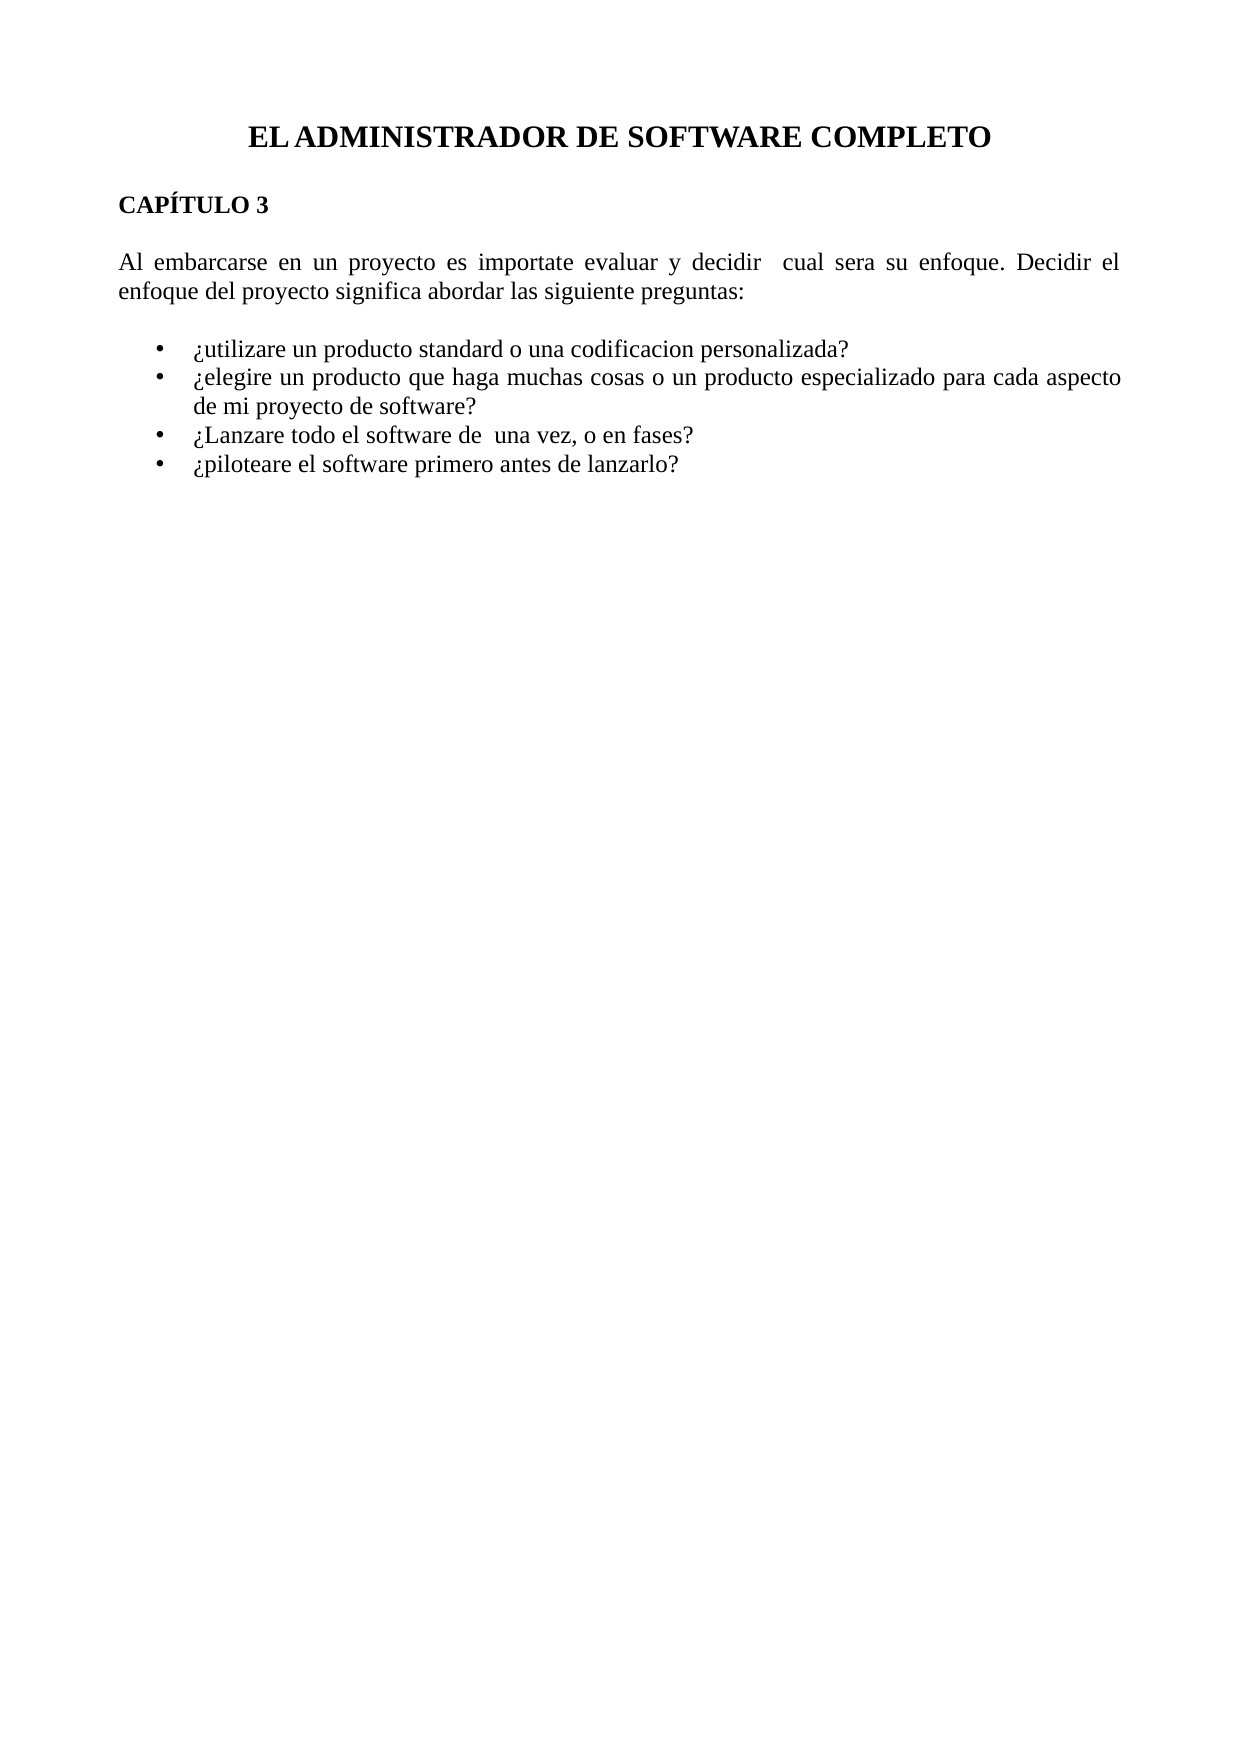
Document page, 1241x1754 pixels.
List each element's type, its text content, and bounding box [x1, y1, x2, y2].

text CAPÍTULO 3 [118, 190, 1122, 219]
list ¿elegire un producto que haga muchas cosas o un producto especializado para cada aspecto de mi proyecto de software? [156, 362, 1122, 420]
list ¿utilizare un producto standard o una codificacion personalizada? [156, 334, 1122, 362]
text Al embarcarse en un proyecto es importate evaluar y decidir cual sera su enfoque. Decidir el enfoque del proyecto significa abordar las siguiente preguntas: [118, 247, 1122, 305]
list ¿piloteare el software primero antes de lanzarlo? [156, 449, 1122, 477]
text EL ADMINISTRADOR DE SOFTWARE COMPLETO [118, 118, 1122, 154]
list ¿Lanzare todo el software de una vez, o en fases? [156, 420, 1122, 449]
